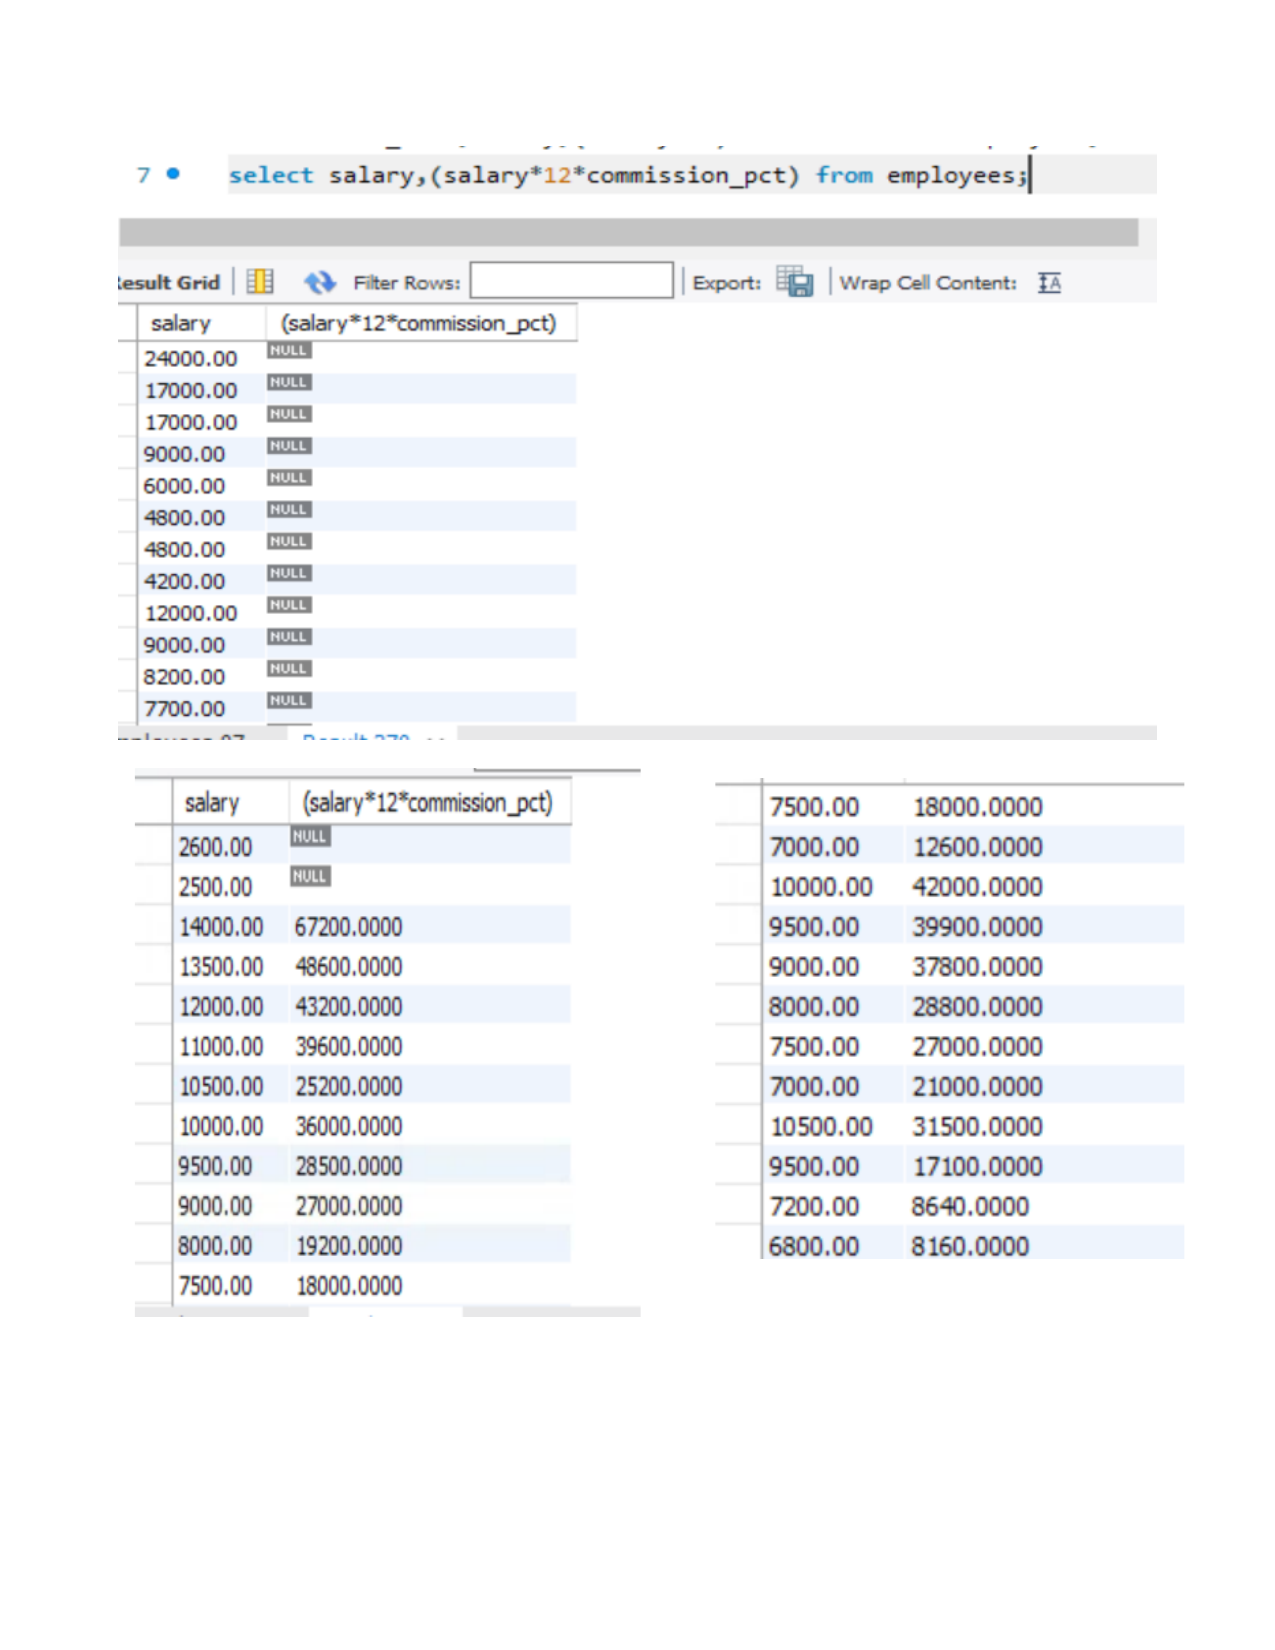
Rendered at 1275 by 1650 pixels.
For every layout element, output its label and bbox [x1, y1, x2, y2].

picture [134, 768, 641, 1317]
picture [118, 146, 1157, 740]
picture [715, 778, 1185, 1259]
